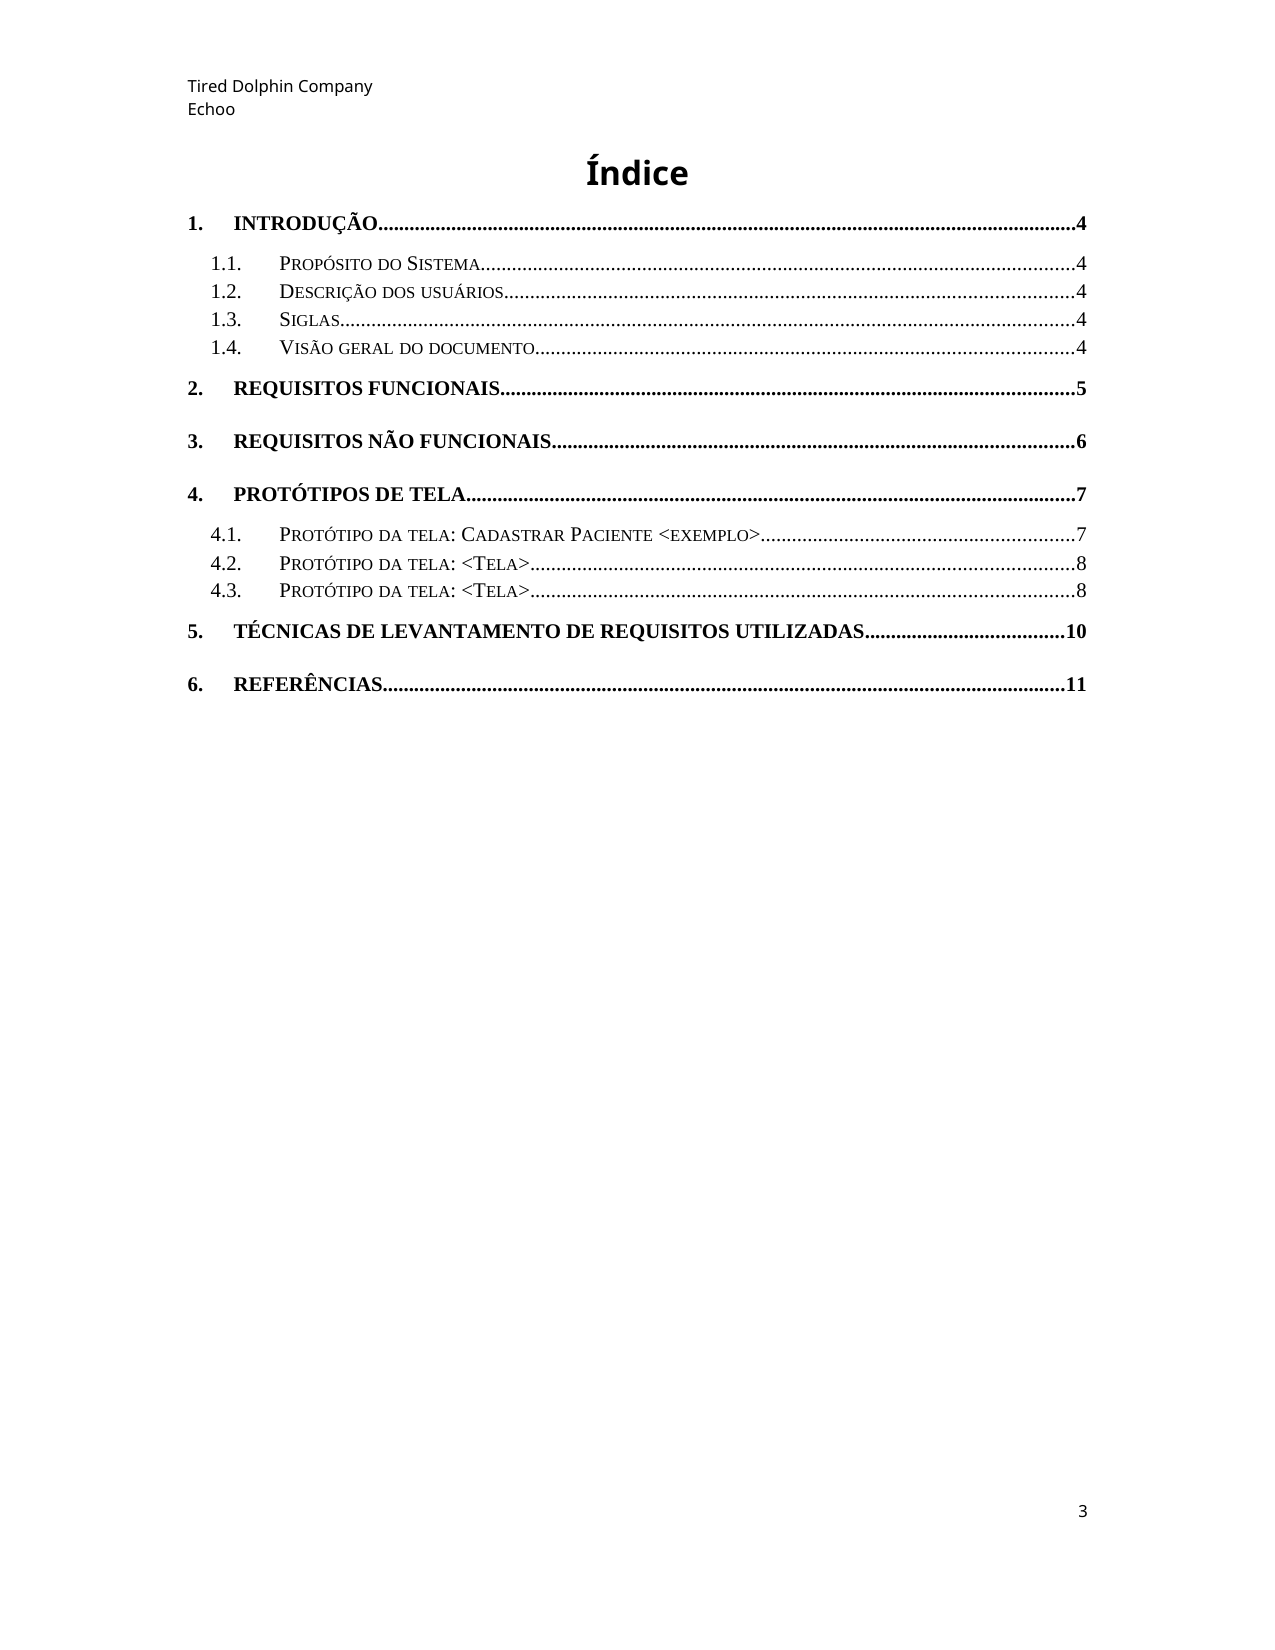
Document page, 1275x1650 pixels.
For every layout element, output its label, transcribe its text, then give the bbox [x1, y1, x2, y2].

text 4. Protótipos de Tela 7 [187, 479, 1087, 507]
text 2. Requisitos Funcionais 5 [187, 373, 1087, 401]
text 4.1. Protótipo da tela: Cadastrar Paciente <exemplo> 7 [210, 519, 1087, 548]
text 1.2. Descrição dos usuários 4 [210, 276, 1087, 304]
text 6. Referências 11 [187, 669, 1087, 697]
text 4.3. Protótipo da tela: <Tela> 8 [210, 576, 1087, 604]
text 5. Técnicas de Levantamento de Requisitos Utilizadas 10 [187, 616, 1087, 644]
text 4.2. Protótipo da tela: <Tela> 8 [210, 548, 1087, 576]
text 3. Requisitos Não Funcionais 6 [187, 426, 1087, 454]
text Índice [187, 150, 1087, 195]
text 1. Introdução 4 [187, 208, 1087, 236]
text 1.1. Propósito do Sistema 4 [210, 248, 1087, 276]
text 1.4. Visão geral do documento 4 [210, 332, 1087, 361]
text 1.3. Siglas 4 [210, 304, 1087, 332]
